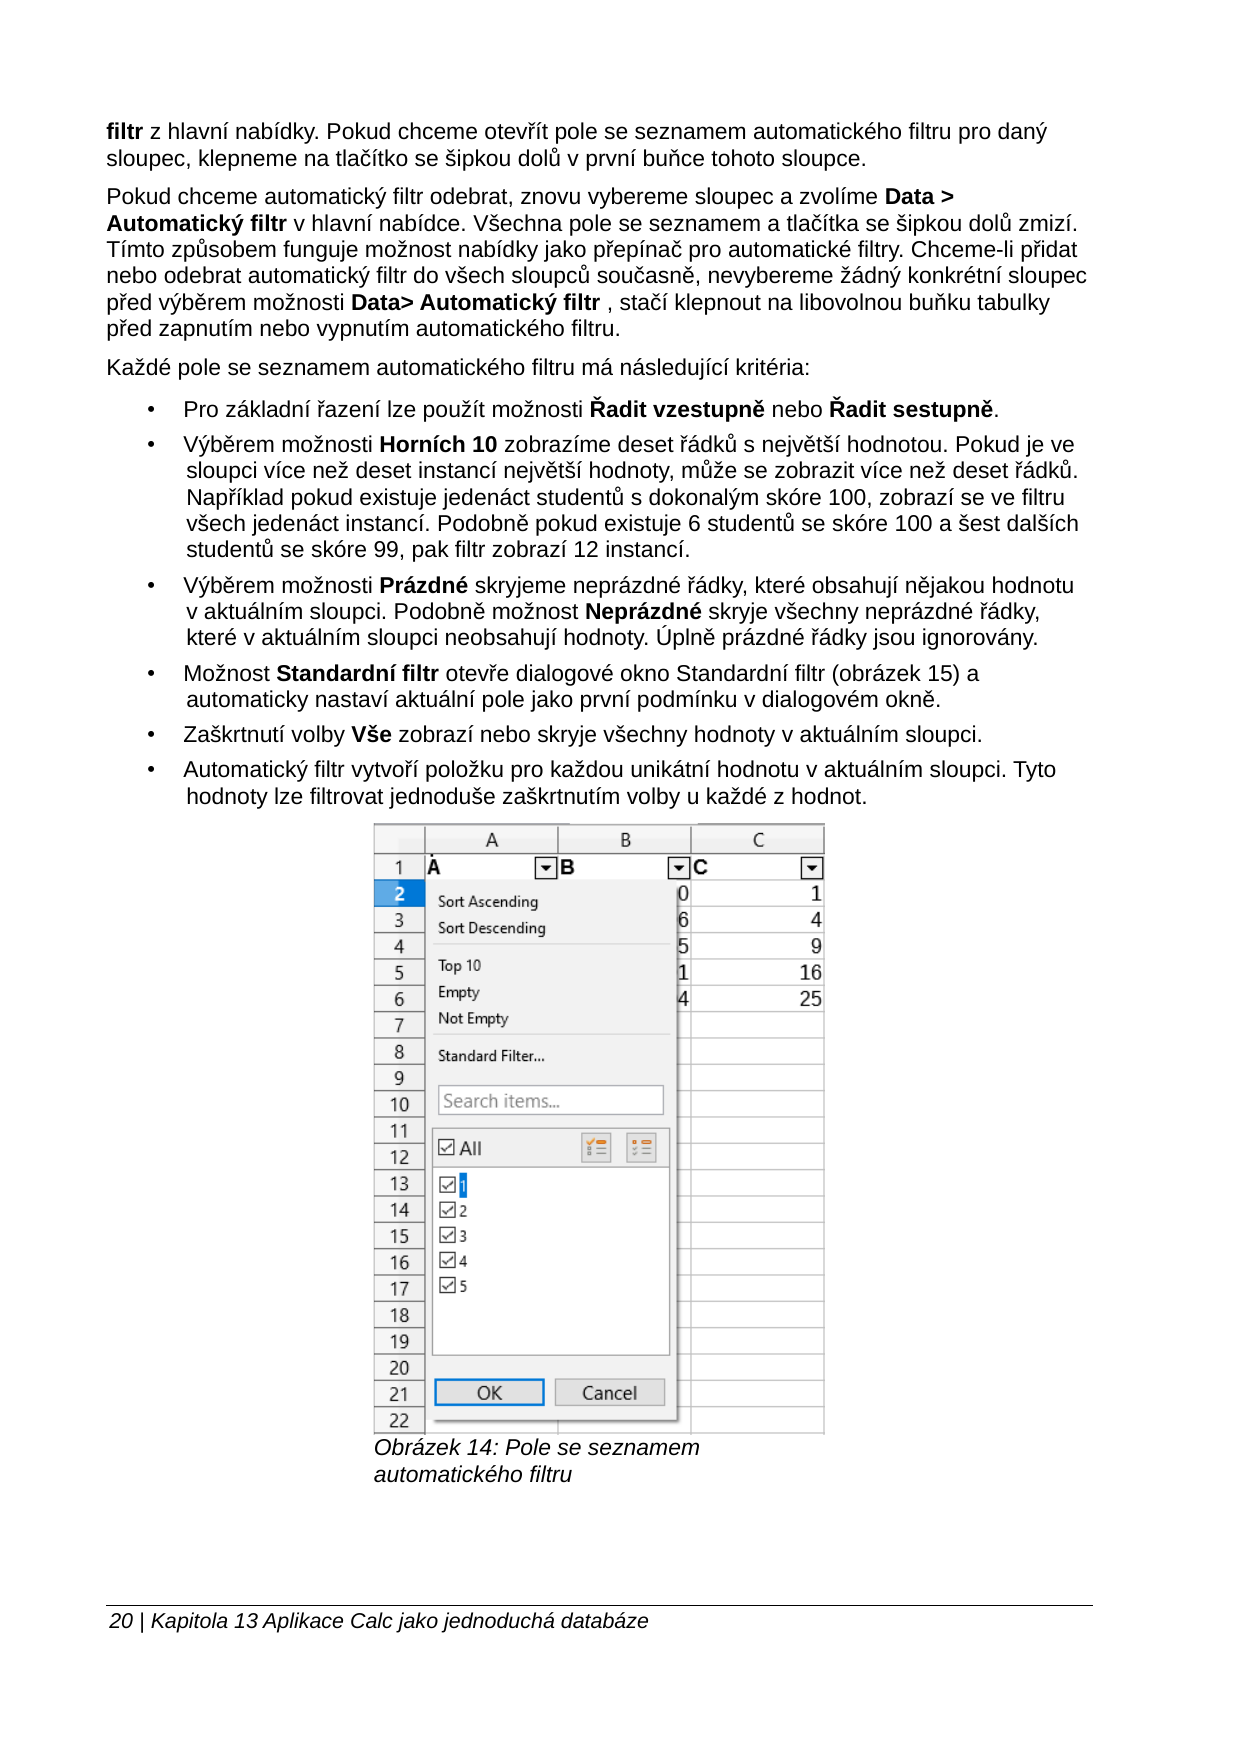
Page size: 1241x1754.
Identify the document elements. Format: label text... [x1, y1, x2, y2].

list Výběrem možnosti Prázdné skryjeme neprázdné řádky, které obsahují nějakou hodnotu v aktuálním sloupci. Podobně možnost Neprázdné skryje všechny neprázdné řádky, které v aktuálním sloupci neobsahují hodnoty. Úplně prázdné řádky jsou ignorovány. [144, 569, 1093, 651]
list Pro základní řazení lze použít možnosti Řadit vzestupně nebo Řadit sestupně. [144, 393, 1093, 422]
list Možnost Standardní filtr otevře dialogové okno Standardní filtr (obrázek 15) a automaticky nastaví aktuální pole jako první podmínku v dialogovém okně. [144, 657, 1093, 712]
text filtr z hlavní nabídky. Pokud chceme otevřít pole se seznamem automatického filtru pro daný sloupec, klepneme na tlačítko se šipkou dolů v první buňce tohoto sloupce. [106, 118, 1093, 171]
list Zaškrtnutí volby Vše zobrazí nebo skryje všechny hodnoty v aktuálním sloupci. [144, 718, 1093, 747]
text Obrázek 14: Pole se seznamem automatického filtru [374, 1435, 825, 1487]
text Každé pole se seznamem automatického filtru má následující kritéria: [106, 354, 1093, 380]
list Automatický filtr vytvoří položku pro každou unikátní hodnotu v aktuálním sloupci. Tyto hodnoty lze filtrovat jednoduše zaškrtnutím volby u každé z hodnot. [144, 753, 1093, 812]
picture [373, 823, 825, 1435]
list Výběrem možnosti Horních 10 zobrazíme deset řádků s největší hodnotou. Pokud je ve sloupci více než deset instancí největší hodnoty, může se zobrazit více než deset řádků. Například pokud existuje jedenáct studentů s dokonalým skóre 100, zobrazí se ve filtru všech jedenáct instancí. Podobně pokud existuje 6 studentů se skóre 100 a šest dalších studentů se skóre 99, pak filtr zobrazí 12 instancí. [144, 428, 1093, 563]
text Pokud chceme automatický filtr odebrat, znovu vybereme sloupec a zvolíme Data > Automatický filtr v hlavní nabídce. Všechna pole se seznamem a tlačítka se šipkou dolů zmizí. Tímto způsobem funguje možnost nabídky jako přepínač pro automatické filtry. Chceme-li přidat nebo odebrat automatický filtr do všech sloupců současně, nevybereme žádný konkrétní sloupec před výběrem možnosti Data> Automatický filtr , stačí klepnout na libovolnou buňku tabulky před zapnutím nebo vypnutím automatického filtru. [106, 183, 1093, 341]
